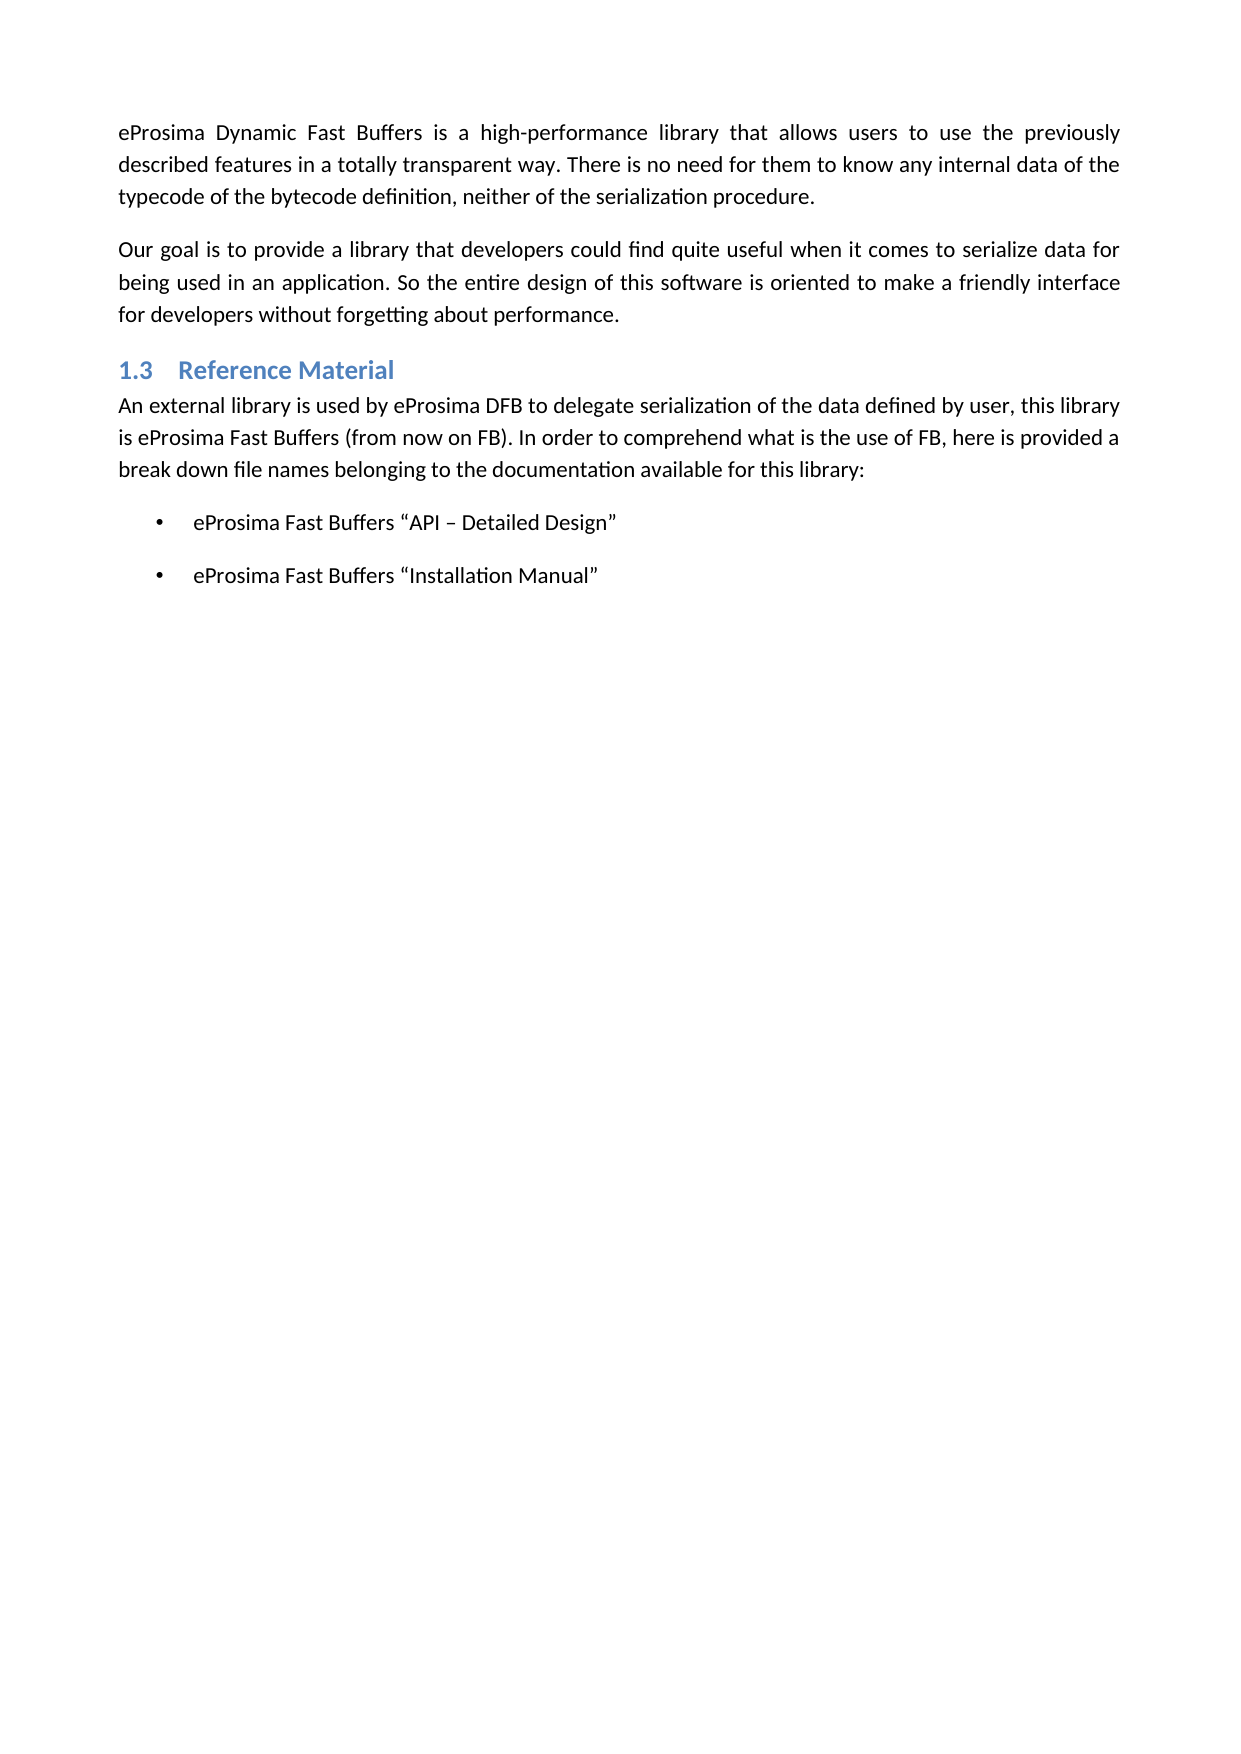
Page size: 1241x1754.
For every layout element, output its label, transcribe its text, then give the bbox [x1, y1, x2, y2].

text eProsima Dynamic Fast Buffers is a high-performance library that allows users to use the previously described features in a totally transparent way. There is no need for them to know any internal data of the typecode of the bytecode definition, neither of the serialization procedure. [118, 118, 1122, 211]
subtitle Reference Material [118, 353, 1122, 386]
text Our goal is to provide a library that developers could find quite useful when it comes to serialize data for being used in an application. So the entire design of this software is oriented to make a friendly interface for developers without forgetting about performance. [118, 236, 1122, 328]
list eProsima Fast Buffers “API – Detailed Design” [156, 508, 1122, 536]
text An external library is used by eProsima DFB to delegate serialization of the data defined by user, this library is eProsima Fast Buffers (from now on FB). In order to comprehend what is the use of FB, here is provided a break down file names belonging to the documentation available for this library: [118, 391, 1122, 483]
list eProsima Fast Buffers “Installation Manual” [156, 561, 1122, 589]
